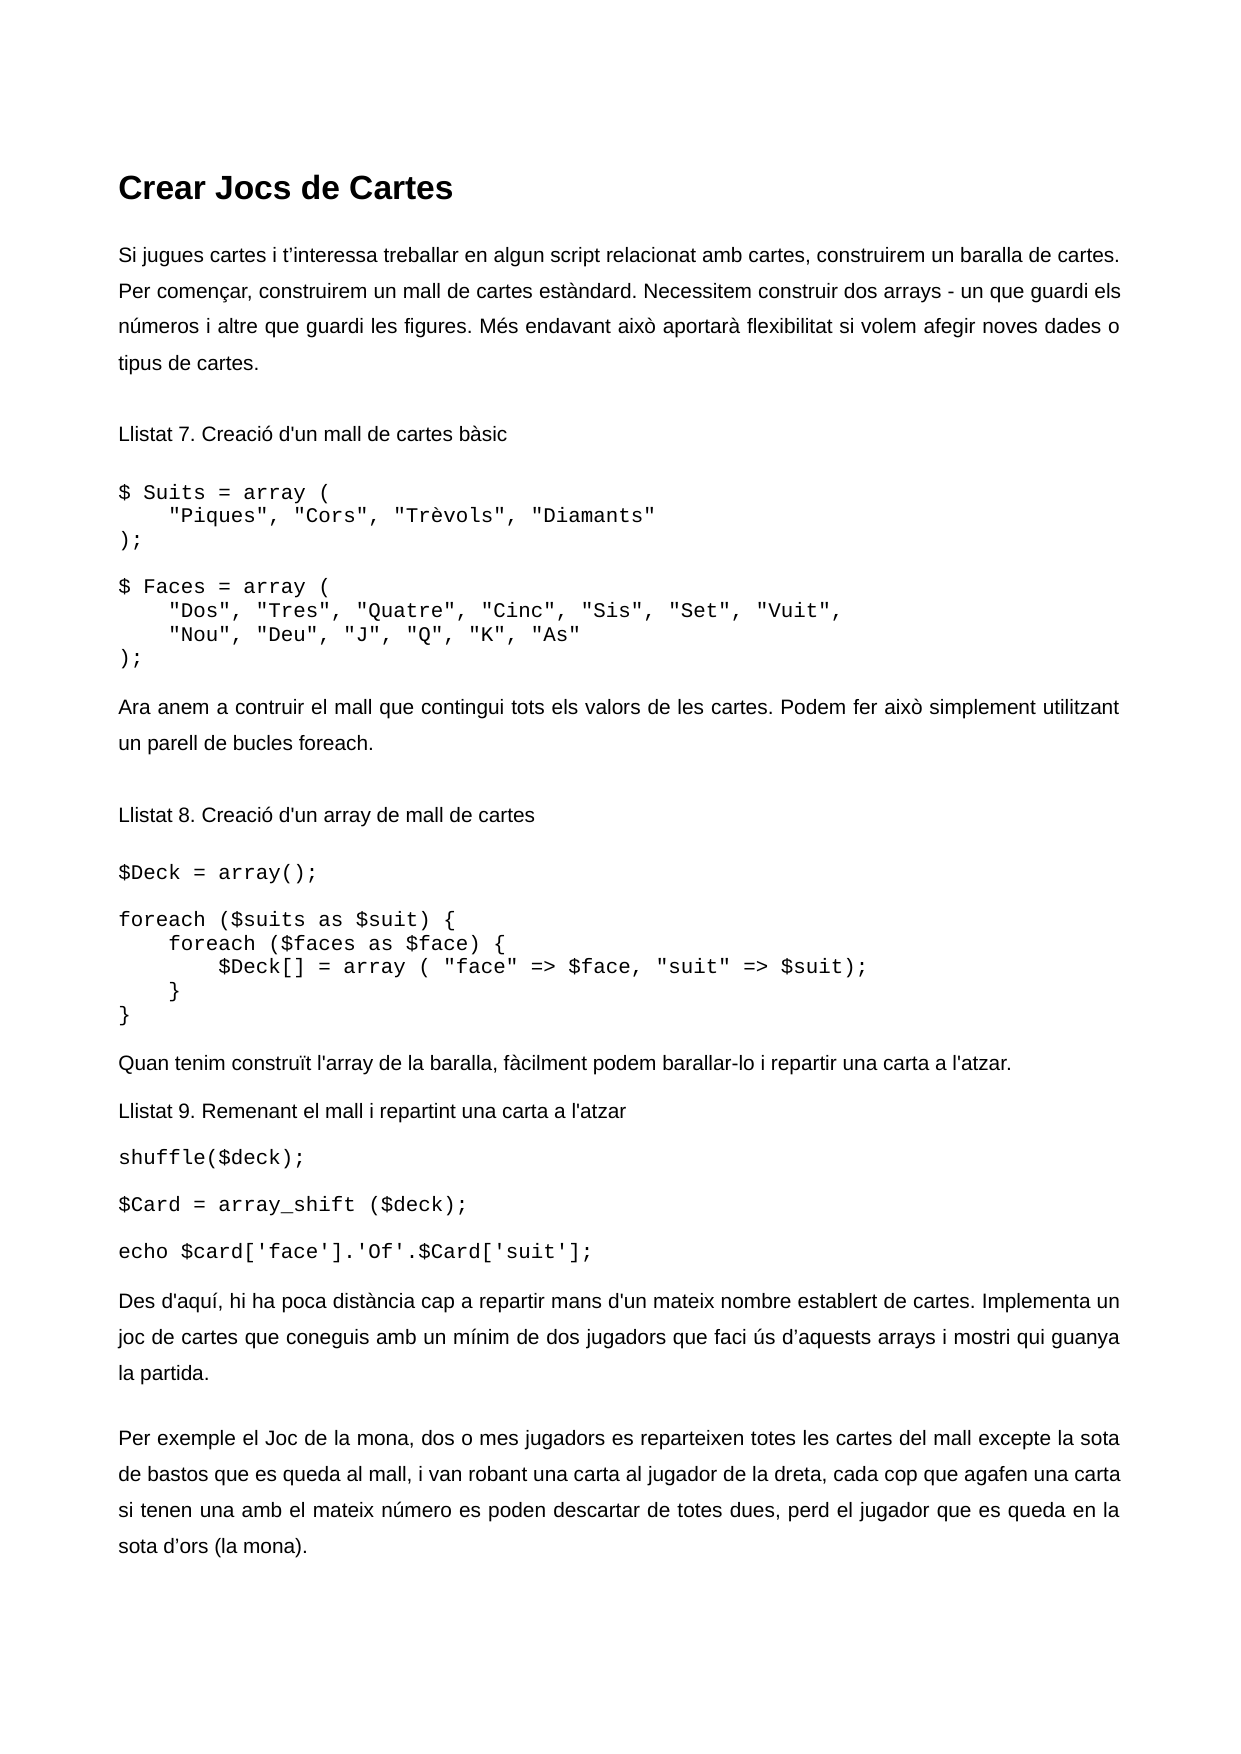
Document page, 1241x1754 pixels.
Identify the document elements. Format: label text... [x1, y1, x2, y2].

text } [118, 1004, 1122, 1027]
text ); [118, 529, 1122, 553]
text ); [118, 647, 1122, 671]
text Ara anem a contruir el mall que contingui tots els valors de les cartes. Podem fer això simplement utilitzant un parell de bucles foreach. [118, 694, 1122, 754]
text shuffle($deck); [118, 1147, 1122, 1170]
text Si jugues cartes i t’interessa treballar en algun script relacionat amb cartes, construirem un baralla de cartes. Per començar, construirem un mall de cartes estàndard. Necessitem construir dos arrays - un que guardi els números i altre que guardi les figures. Més endavant això aportarà flexibilitat si volem afegir noves dades o tipus de cartes. [118, 242, 1122, 374]
text $ Faces = array ( [118, 576, 1122, 600]
text Llistat 9. Remenant el mall i repartint una carta a l'atzar [118, 1099, 1122, 1123]
text "Piques", "Cors", "Trèvols", "Diamants" [118, 505, 1122, 529]
text echo $card['face'].'Of'.$Card['suit']; [118, 1241, 1122, 1265]
subtitle Crear Jocs de Cartes [118, 168, 1122, 206]
text } [118, 980, 1122, 1004]
text Per exemple el Joc de la mona, dos o mes jugadors es reparteixen totes les cartes del mall excepte la sota de bastos que es queda al mall, i van robant una carta al jugador de la dreta, cada cop que agafen una carta si tenen una amb el mateix número es poden descartar de totes dues, perd el jugador que es queda en la sota d’ors (la mona). [118, 1426, 1122, 1558]
text "Nou", "Deu", "J", "Q", "K", "As" [118, 624, 1122, 647]
text Des d'aquí, hi ha poca distància cap a repartir mans d'un mateix nombre establert de cartes. Implementa un joc de cartes que coneguis amb un mínim de dos jugadors que faci ús d’aquests arrays i mostri qui guanya la partida. [118, 1288, 1122, 1384]
text Llistat 7. Creació d'un mall de cartes bàsic [118, 422, 1122, 446]
text $Deck = array(); [118, 862, 1122, 886]
text Llistat 8. Creació d'un array de mall de cartes [118, 802, 1122, 826]
text foreach ($suits as $suit) { [118, 909, 1122, 933]
text $Deck[] = array ( "face" => $face, "suit" => $suit); [118, 957, 1122, 980]
text "Dos", "Tres", "Quatre", "Cinc", "Sis", "Set", "Vuit", [118, 600, 1122, 624]
text Quan tenim construït l'array de la baralla, fàcilment podem barallar-lo i repartir una carta a l'atzar. [118, 1051, 1122, 1075]
text $Card = array_shift ($deck); [118, 1194, 1122, 1218]
text foreach ($faces as $face) { [118, 933, 1122, 957]
text $ Suits = array ( [118, 482, 1122, 505]
